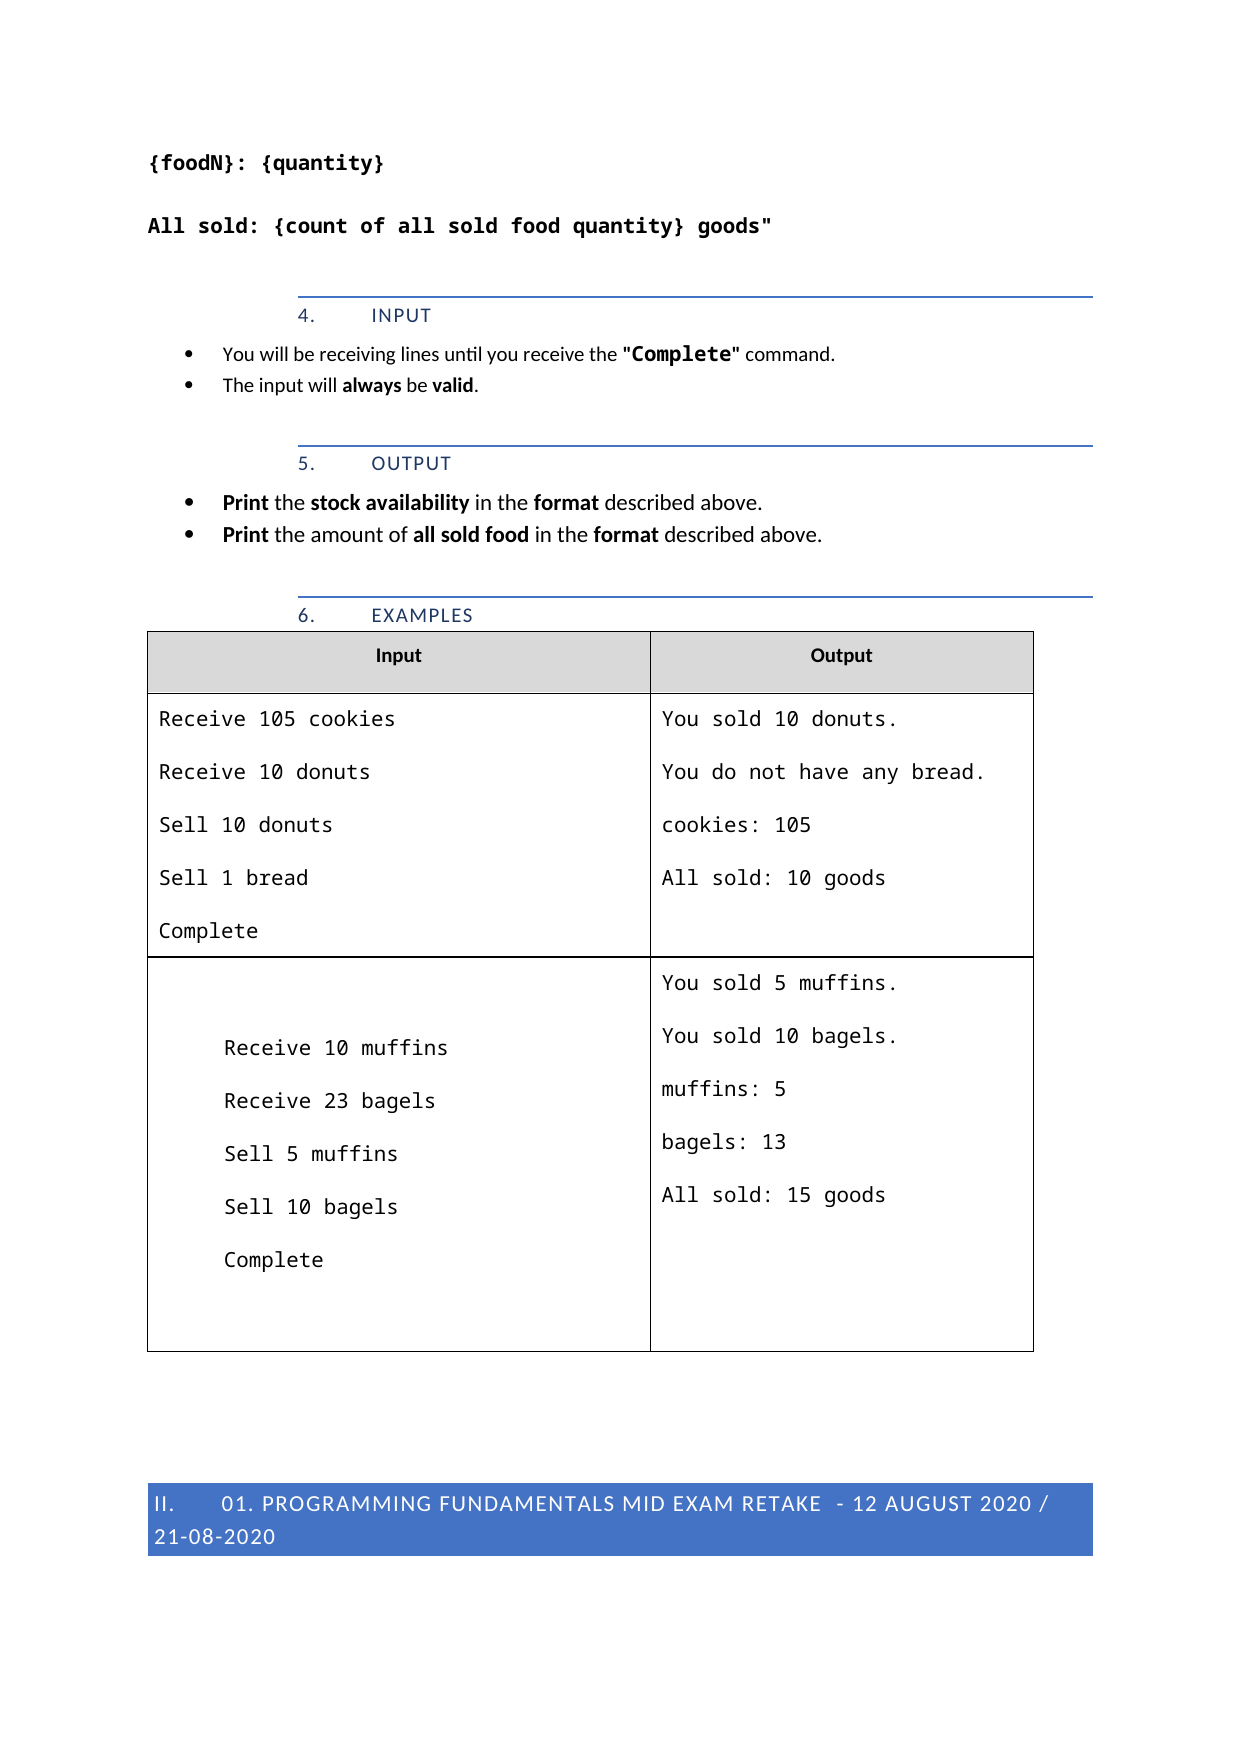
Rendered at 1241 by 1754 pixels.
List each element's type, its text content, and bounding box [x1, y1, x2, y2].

table_header Input [148, 632, 650, 692]
list Print the stock availability in the format described above. [185, 488, 1093, 516]
table_cell Receive 105 cookies Receive 10 donuts Sell 10 donuts Sell 1 bread Complete [148, 694, 650, 956]
subtitle 01. Programming Fundamentals Mid Exam Retake - 12 August 2020 / 21-08-2020 [154, 1490, 1086, 1550]
table_cell Receive 10 muffins Receive 23 bagels Sell 5 muffins Sell 10 bagels Complete [148, 958, 650, 1351]
subtitle Output [298, 447, 1093, 476]
text {foodN}: {quantity} [148, 148, 1093, 176]
table_cell You sold 5 muffins. You sold 10 bagels. muffins: 5 bagels: 13 All sold: 15 goods [651, 958, 1033, 1351]
table_header Output [651, 632, 1033, 692]
subtitle Examples [298, 598, 1093, 627]
subtitle Input [298, 298, 1093, 327]
text All sold: {count of all sold food quantity} goods" [148, 211, 1093, 240]
table_cell You sold 10 donuts. You do not have any bread. cookies: 105 All sold: 10 goods [651, 694, 1033, 956]
list The input will always be valid. [185, 372, 1093, 397]
list You will be receiving lines until you receive the "Complete" command. [185, 339, 1093, 368]
list Print the amount of all sold food in the format described above. [185, 520, 1093, 548]
